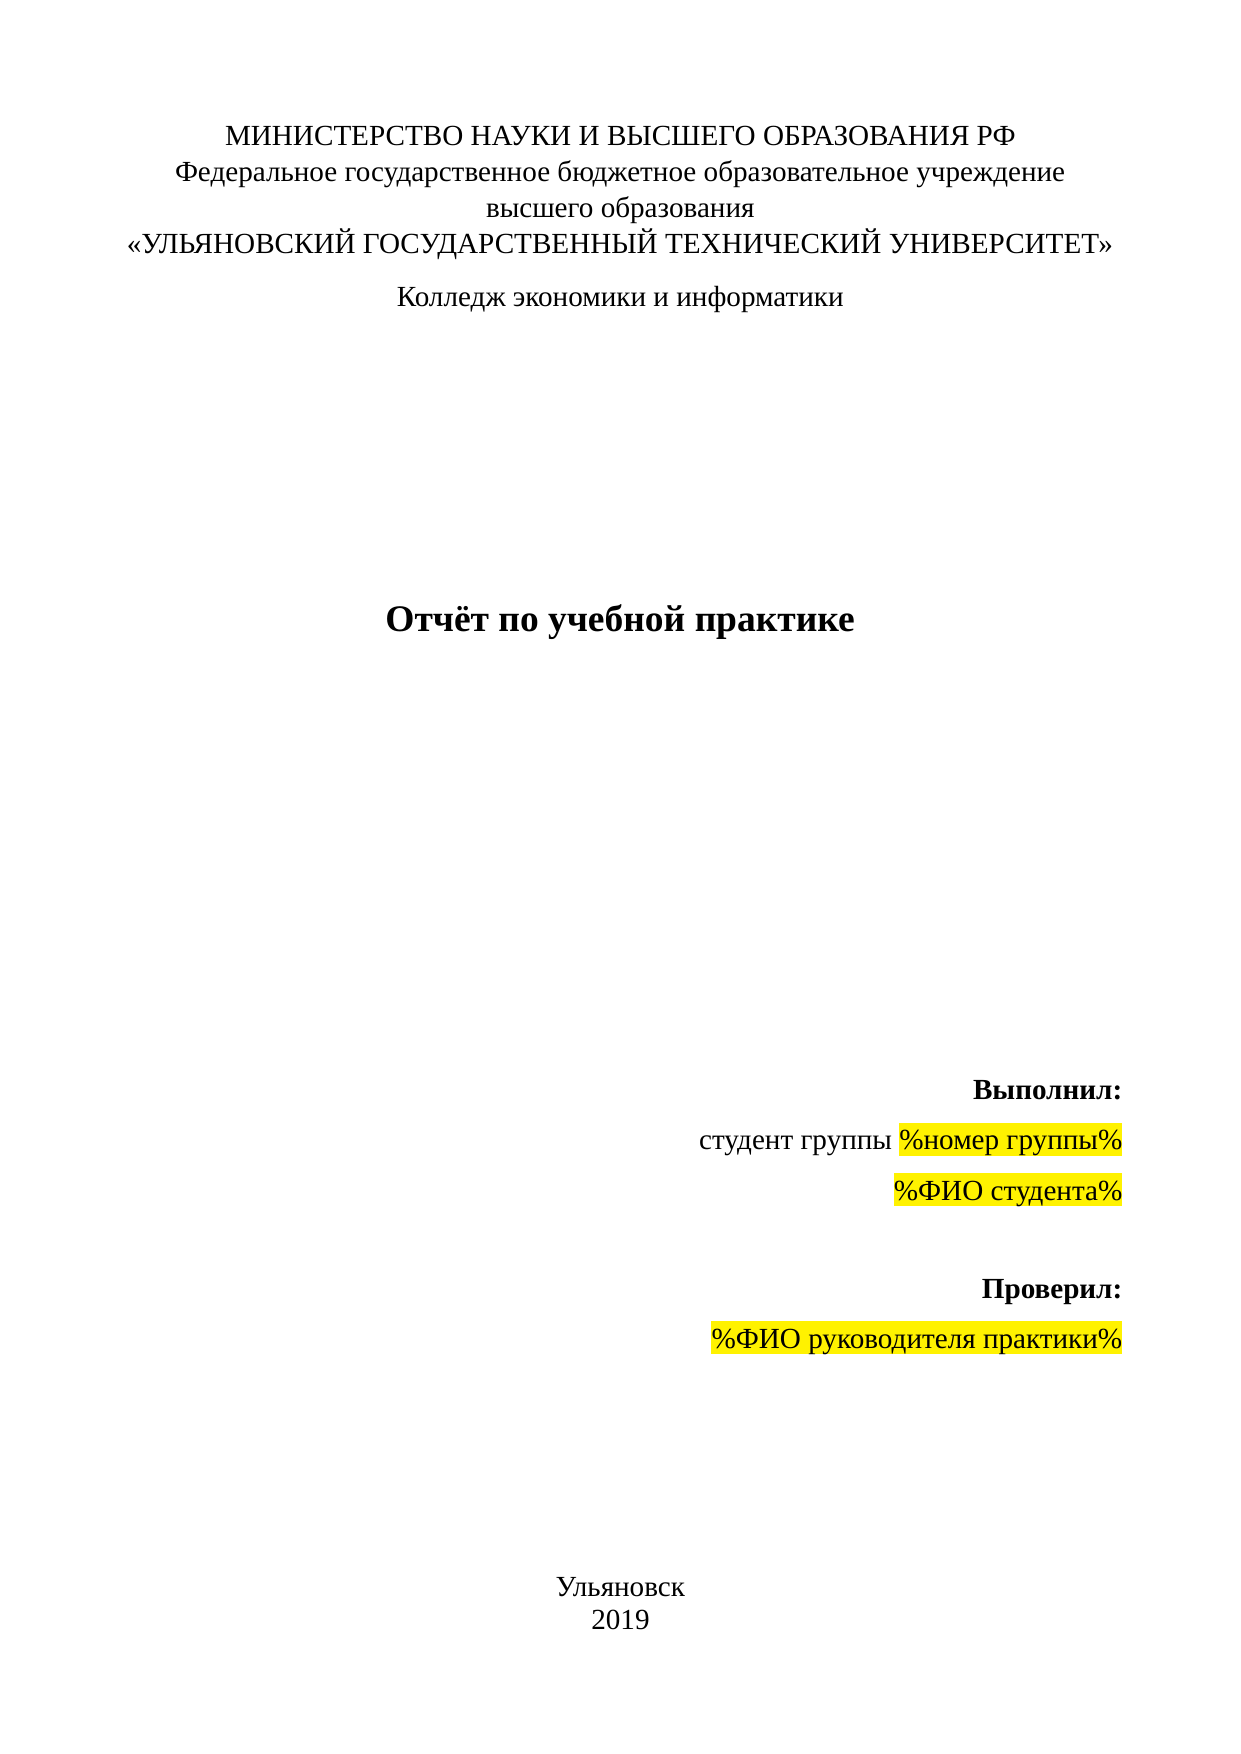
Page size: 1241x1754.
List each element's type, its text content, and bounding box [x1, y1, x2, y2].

text Выполнил: [118, 1072, 1122, 1106]
text Проверил: [118, 1271, 1122, 1304]
text %ФИО студента% [118, 1173, 1122, 1206]
text Колледж экономики и информатики [118, 279, 1122, 313]
text студент группы %номер группы% [118, 1122, 1122, 1156]
text МИНИСТЕРСТВО НАУКИ И ВЫСШЕГО ОБРАЗОВАНИЯ РФ Федеральное государственное бюджетное образовательное учреждение высшего образования «УЛЬЯНОВСКИЙ ГОСУДАРСТВЕННЫЙ ТЕХНИЧЕСКИЙ УНИВЕРСИТЕТ» [118, 118, 1122, 260]
text Отчёт по учебной практике [118, 596, 1122, 639]
text %ФИО руководителя практики% [118, 1321, 1122, 1354]
